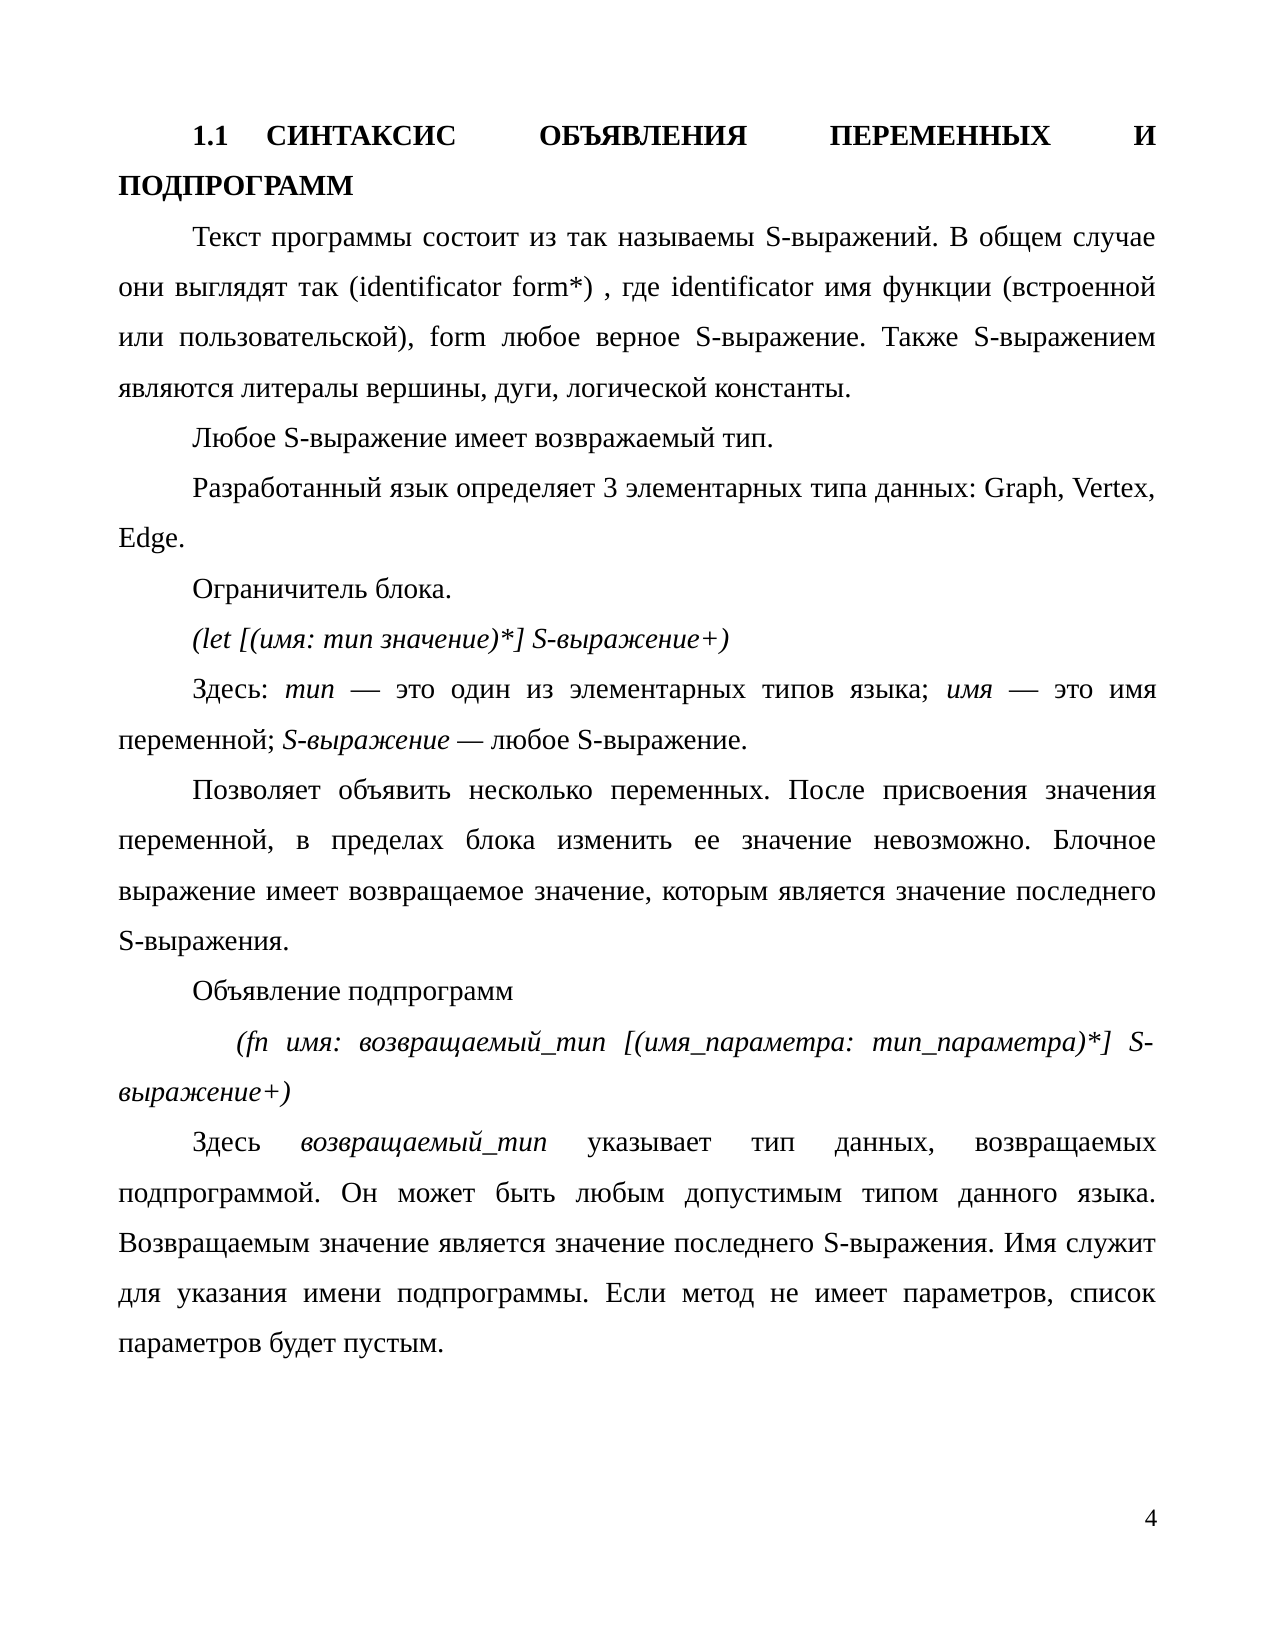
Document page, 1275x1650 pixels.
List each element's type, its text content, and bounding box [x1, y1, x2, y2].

list Ограничитель блока. [118, 571, 1157, 604]
list Здесь: тип — это один из элементарных типов языка; имя — это имя переменной; S-выражение — любое S-выражение. [118, 672, 1157, 755]
list (let [(имя: тип значение)*] S-выражение+) [118, 621, 1157, 655]
list Любое S-выражение имеет возвражаемый тип. [118, 420, 1157, 453]
list СИНТАКСИС ОБЪЯВЛЕНИЯ ПЕРЕМЕННЫХ И ПОДПРОГРАММ [118, 118, 1157, 202]
list Позволяет объявить несколько переменных. После присвоения значения переменной, в пределах блока изменить ее значение невозможно. Блочное выражение имеет возвращаемое значение, которым является значение последнего S-выражения. [118, 772, 1157, 957]
list Разработанный язык определяет 3 элементарных типа данных: Graph, Vertex, Edge. [118, 470, 1157, 554]
list Объявление подпрограмм [118, 973, 1157, 1007]
list (fn имя: возвращаемый_тип [(имя_параметра: тип_параметра)*] S-выражение+) [118, 1024, 1157, 1108]
list Здесь возвращаемый_тип указывает тип данных, возвращаемых подпрограммой. Он может быть любым допустимым типом данного языка. Возвращаемым значение является значение последнего S-выражения. Имя служит для указания имени подпрограммы. Если метод не имеет параметров, список параметров будет пустым. [118, 1124, 1157, 1359]
list Текст программы состоит из так называемы S-выражений. В общем случае они выглядят так (identificator form*) , где identificator имя функции (встроенной или пользовательской), form любое верное S-выражение. Также S-выражением являются литералы вершины, дуги, логической константы. [118, 219, 1157, 403]
